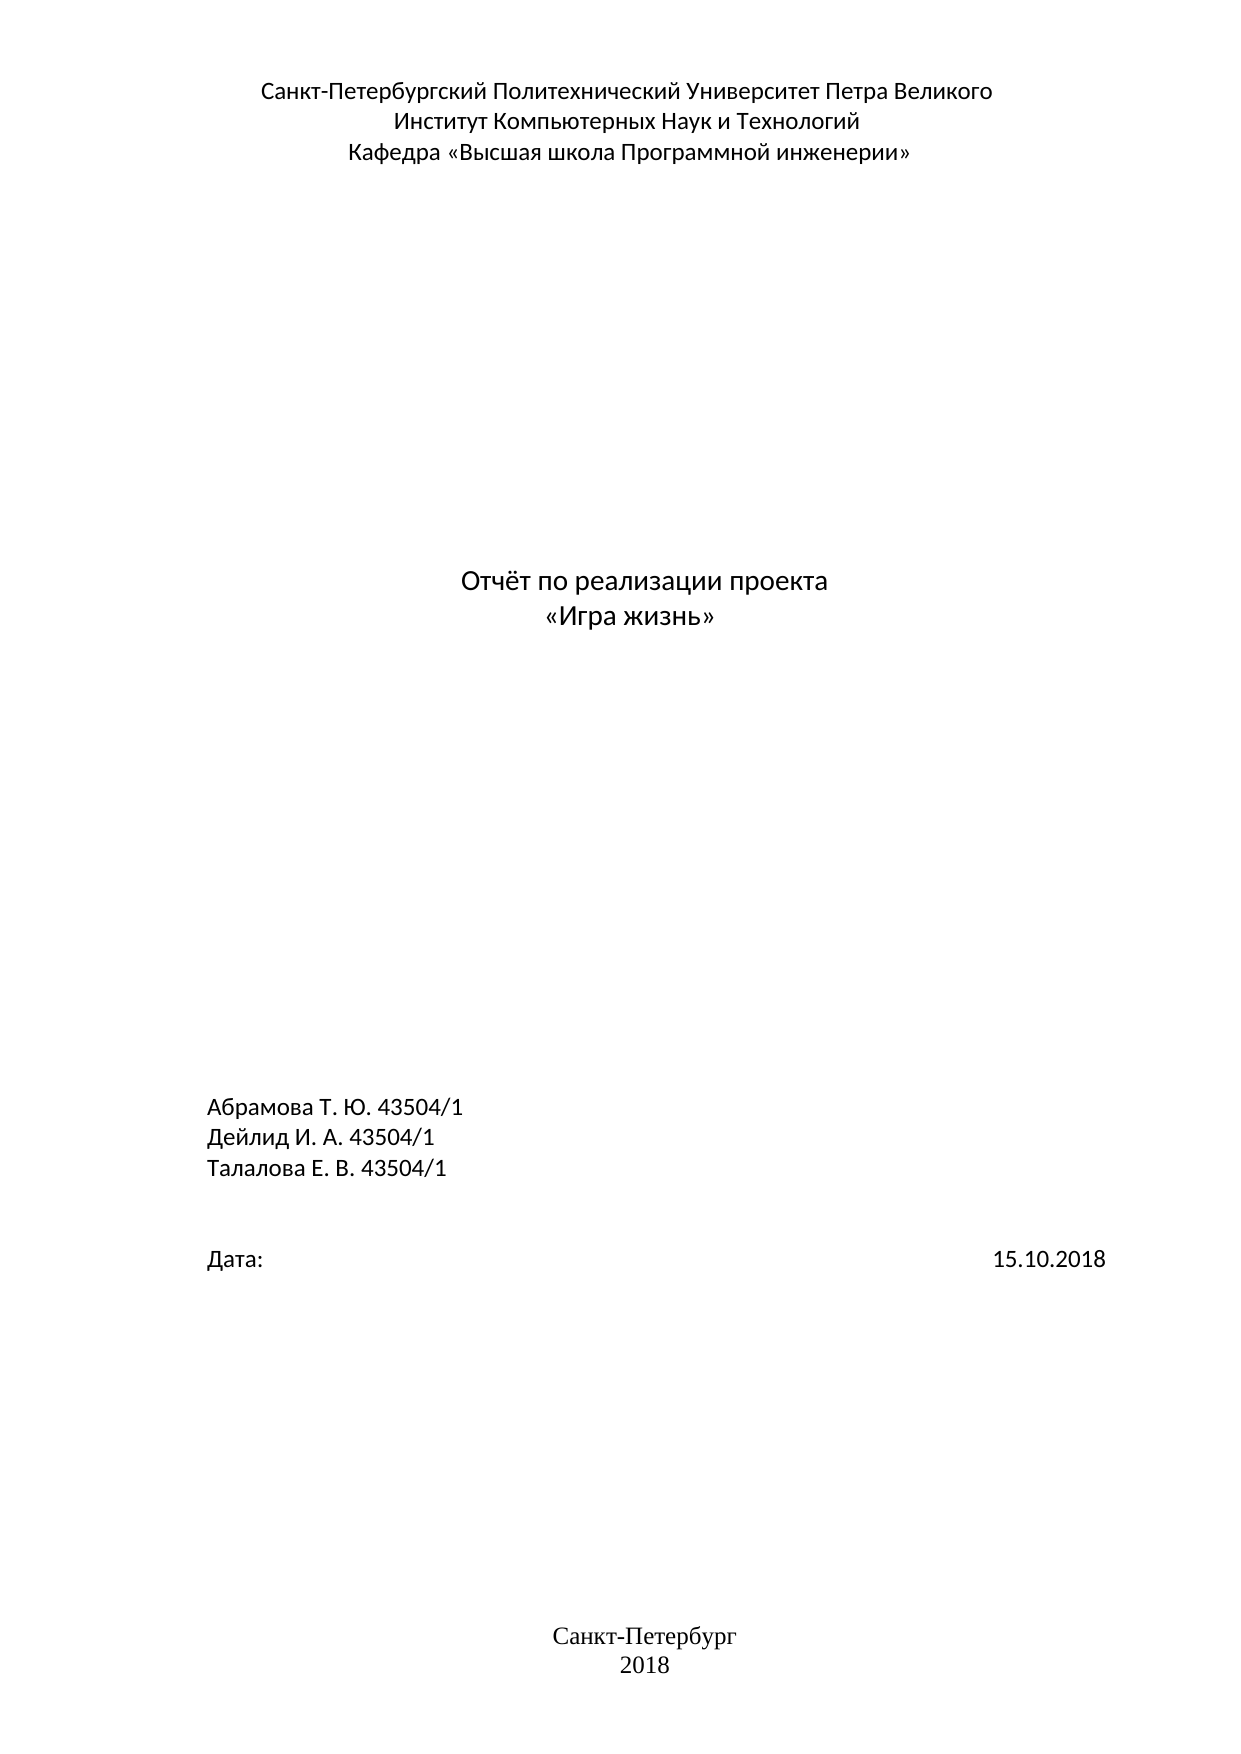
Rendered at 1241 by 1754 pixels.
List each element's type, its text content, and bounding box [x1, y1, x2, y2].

table_cell [196, 1182, 532, 1213]
table_cell [532, 1121, 1117, 1152]
table_header Абрамова Т. Ю. 43504/1 [196, 1091, 532, 1121]
table_cell Дейлид И. А. 43504/1 [196, 1121, 532, 1152]
table_cell 15.10.2018 [532, 1213, 1117, 1274]
table_header [532, 1091, 1117, 1121]
table_cell [532, 1152, 1117, 1182]
table_cell Дата: [196, 1213, 532, 1274]
table_cell [532, 1182, 1117, 1213]
text Отчёт по реализации проекта «Игра жизнь» [207, 562, 1053, 633]
table_cell Талалова Е. В. 43504/1 [196, 1152, 532, 1182]
